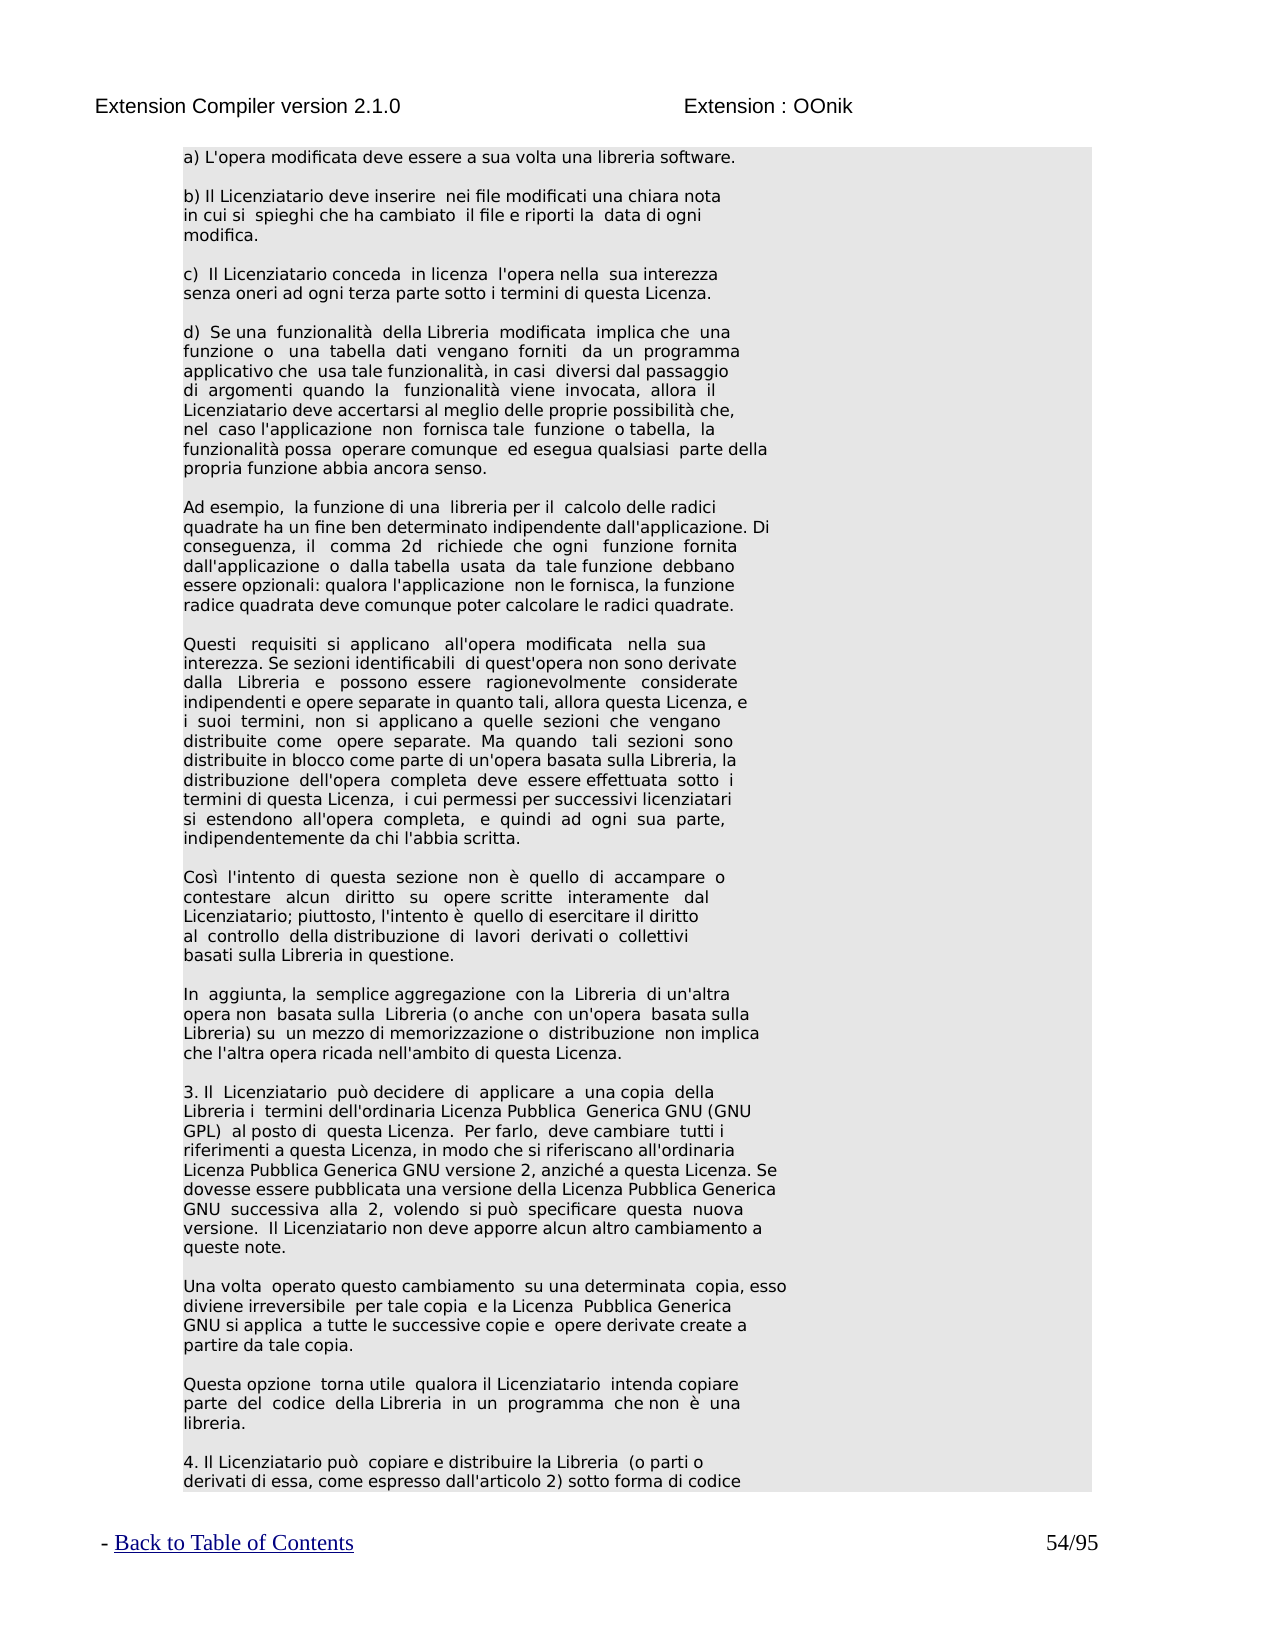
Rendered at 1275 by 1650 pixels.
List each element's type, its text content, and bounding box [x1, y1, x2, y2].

text Una volta operato questo cambiamento su una determinata copia, esso [183, 1277, 1092, 1297]
text Questi requisiti si applicano all'opera modificata nella sua [183, 634, 1092, 654]
text Libreria i termini dell'ordinaria Licenza Pubblica Generica GNU (GNU [183, 1102, 1092, 1121]
text che l'altra opera ricada nell'ambito di questa Licenza. [183, 1043, 1092, 1063]
text senza oneri ad ogni terza parte sotto i termini di questa Licenza. [183, 284, 1092, 303]
text quadrate ha un fine ben determinato indipendente dall'applicazione. Di [183, 518, 1092, 537]
text parte del codice della Libreria in un programma che non è una [183, 1394, 1092, 1414]
text distribuite in blocco come parte di un'opera basata sulla Libreria, la [183, 751, 1092, 771]
text contestare alcun diritto su opere scritte interamente dal [183, 888, 1092, 907]
text distribuite come opere separate. Ma quando tali sezioni sono [183, 732, 1092, 751]
text al controllo della distribuzione di lavori derivati o collettivi [183, 927, 1092, 946]
text Ad esempio, la funzione di una libreria per il calcolo delle radici [183, 498, 1092, 518]
text distribuzione dell'opera completa deve essere effettuata sotto i [183, 771, 1092, 790]
text radice quadrata deve comunque poter calcolare le radici quadrate. [183, 596, 1092, 615]
text conseguenza, il comma 2d richiede che ogni funzione fornita [183, 537, 1092, 557]
text 4. Il Licenziatario può copiare e distribuire la Libreria (o parti o [183, 1453, 1092, 1472]
text Licenziatario deve accertarsi al meglio delle proprie possibilità che, [183, 401, 1092, 420]
text queste note. [183, 1238, 1092, 1258]
text indipendenti e opere separate in quanto tali, allora questa Licenza, e [183, 693, 1092, 712]
text essere opzionali: qualora l'applicazione non le fornisca, la funzione [183, 576, 1092, 596]
text 3. Il Licenziatario può decidere di applicare a una copia della [183, 1082, 1092, 1102]
text dalla Libreria e possono essere ragionevolmente considerate [183, 673, 1092, 693]
text derivati di essa, come espresso dall'articolo 2) sotto forma di codice [183, 1472, 1092, 1492]
text Licenziatario; piuttosto, l'intento è quello di esercitare il diritto [183, 907, 1092, 927]
text d) Se una funzionalità della Libreria modificata implica che una [183, 323, 1092, 342]
text funzionalità possa operare comunque ed esegua qualsiasi parte della [183, 440, 1092, 459]
text riferimenti a questa Licenza, in modo che si riferiscano all'ordinaria [183, 1141, 1092, 1160]
text libreria. [183, 1414, 1092, 1433]
text In aggiunta, la semplice aggregazione con la Libreria di un'altra [183, 985, 1092, 1004]
text Libreria) su un mezzo di memorizzazione o distribuzione non implica [183, 1024, 1092, 1043]
text indipendentemente da chi l'abbia scritta. [183, 829, 1092, 849]
text Questa opzione torna utile qualora il Licenziatario intenda copiare [183, 1375, 1092, 1394]
text GNU successiva alla 2, volendo si può specificare questa nuova [183, 1199, 1092, 1219]
text c) Il Licenziatario conceda in licenza l'opera nella sua interezza [183, 264, 1092, 284]
text diviene irreversibile per tale copia e la Licenza Pubblica Generica [183, 1297, 1092, 1316]
text si estendono all'opera completa, e quindi ad ogni sua parte, [183, 810, 1092, 829]
text dovesse essere pubblicata una versione della Licenza Pubblica Generica [183, 1180, 1092, 1199]
text partire da tale copia. [183, 1336, 1092, 1355]
text termini di questa Licenza, i cui permessi per successivi licenziatari [183, 790, 1092, 810]
text modifica. [183, 225, 1092, 245]
text basati sulla Libreria in questione. [183, 946, 1092, 966]
text Licenza Pubblica Generica GNU versione 2, anziché a questa Licenza. Se [183, 1160, 1092, 1180]
text propria funzione abbia ancora senso. [183, 459, 1092, 479]
text GPL) al posto di questa Licenza. Per farlo, deve cambiare tutti i [183, 1121, 1092, 1141]
text funzione o una tabella dati vengano forniti da un programma [183, 342, 1092, 362]
text a) L'opera modificata deve essere a sua volta una libreria software. [183, 147, 1092, 167]
text Così l'intento di questa sezione non è quello di accampare o [183, 868, 1092, 888]
text b) Il Licenziatario deve inserire nei file modificati una chiara nota [183, 186, 1092, 206]
text applicativo che usa tale funzionalità, in casi diversi dal passaggio [183, 362, 1092, 381]
text nel caso l'applicazione non fornisca tale funzione o tabella, la [183, 420, 1092, 440]
text dall'applicazione o dalla tabella usata da tale funzione debbano [183, 557, 1092, 576]
text opera non basata sulla Libreria (o anche con un'opera basata sulla [183, 1004, 1092, 1024]
text di argomenti quando la funzionalità viene invocata, allora il [183, 381, 1092, 401]
text versione. Il Licenziatario non deve apporre alcun altro cambiamento a [183, 1219, 1092, 1238]
text in cui si spieghi che ha cambiato il file e riporti la data di ogni [183, 206, 1092, 225]
text interezza. Se sezioni identificabili di quest'opera non sono derivate [183, 654, 1092, 673]
text i suoi termini, non si applicano a quelle sezioni che vengano [183, 712, 1092, 732]
text GNU si applica a tutte le successive copie e opere derivate create a [183, 1316, 1092, 1336]
